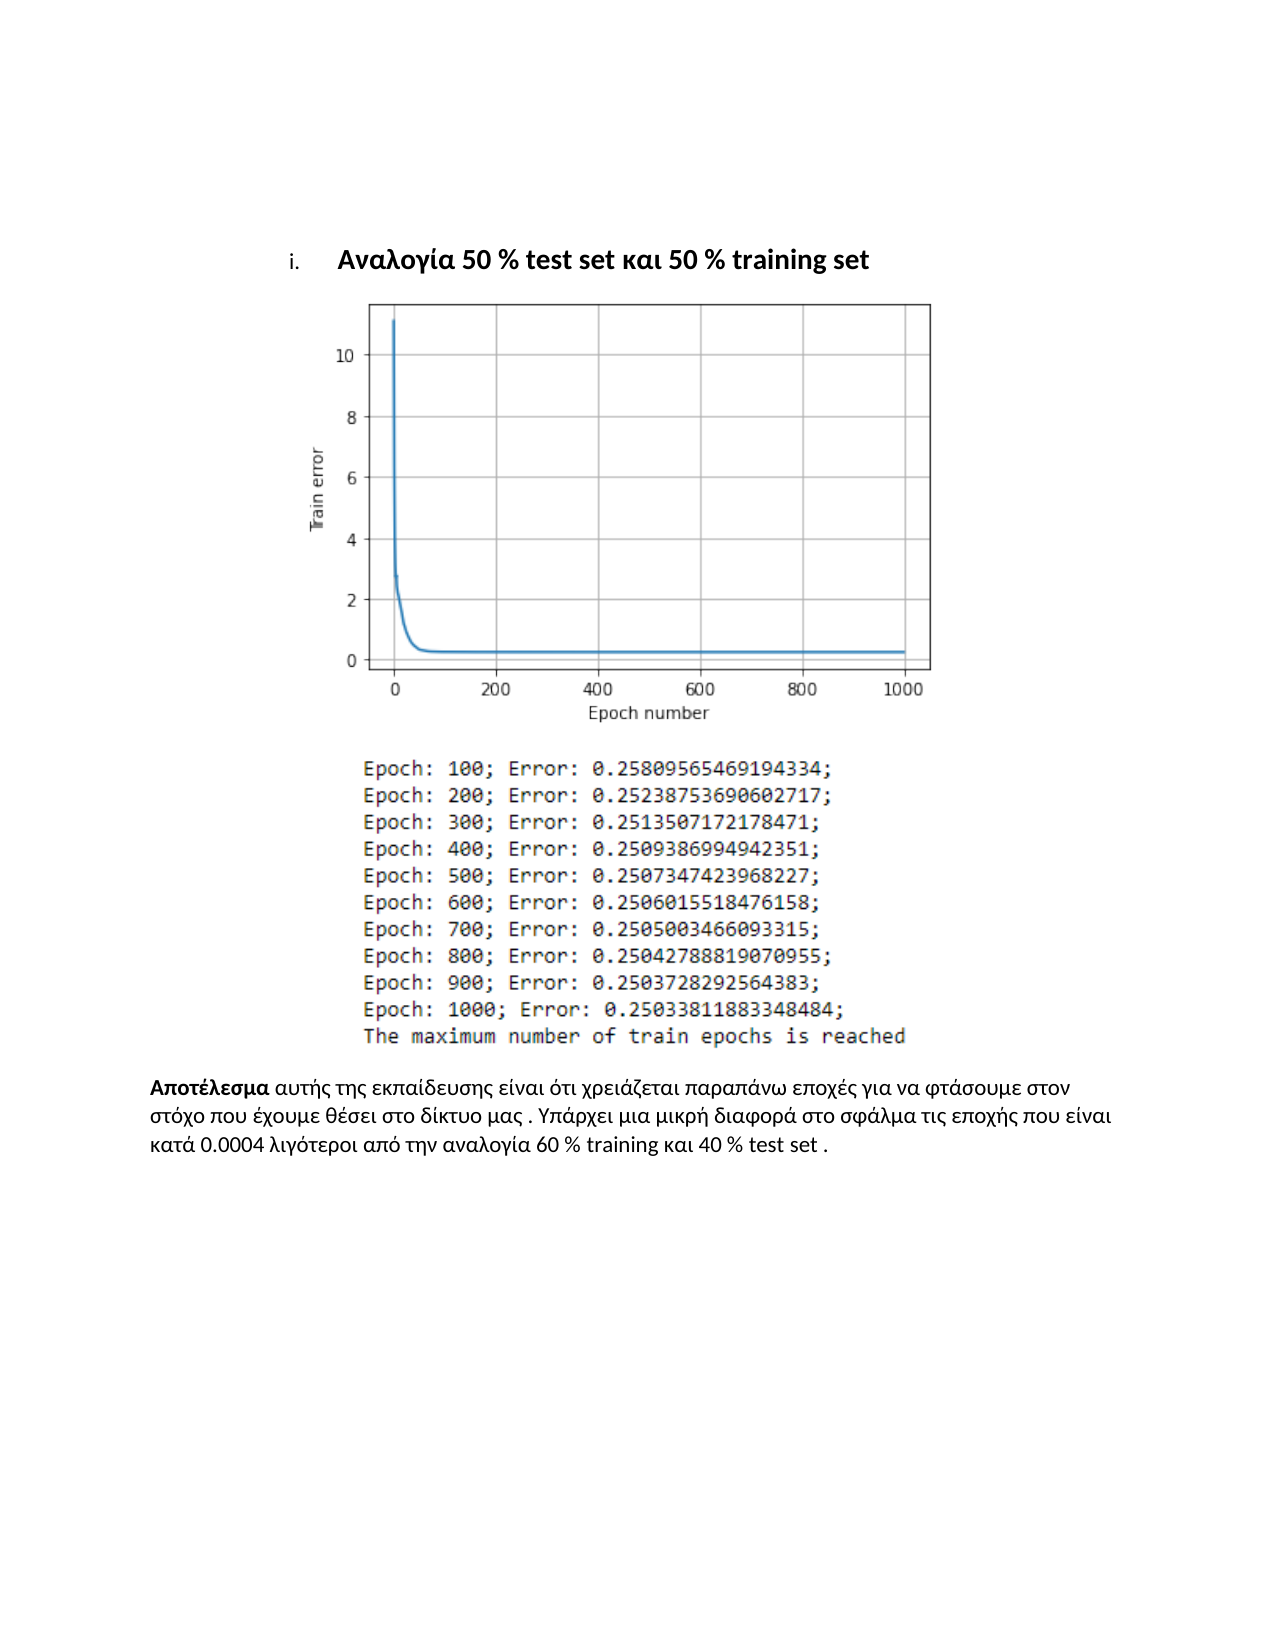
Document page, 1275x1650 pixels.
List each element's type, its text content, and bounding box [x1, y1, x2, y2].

text Aποτέλεσμα αυτής της εκπαίδευσης είναι ότι χρειάζεται παραπάνω εποχές για να φτάσουμε στον στόχο που έχουμε θέσει στο δίκτυο μας . Υπάρχει μια μικρή διαφορά στο σφάλμα τις εποχής που είναι κατά 0.0004 λιγότεροι από την αναλογία 60 % training και 40 % test set . [150, 1073, 1125, 1158]
list Αναλογία 50 % test set και 50 % training set [300, 241, 1125, 277]
